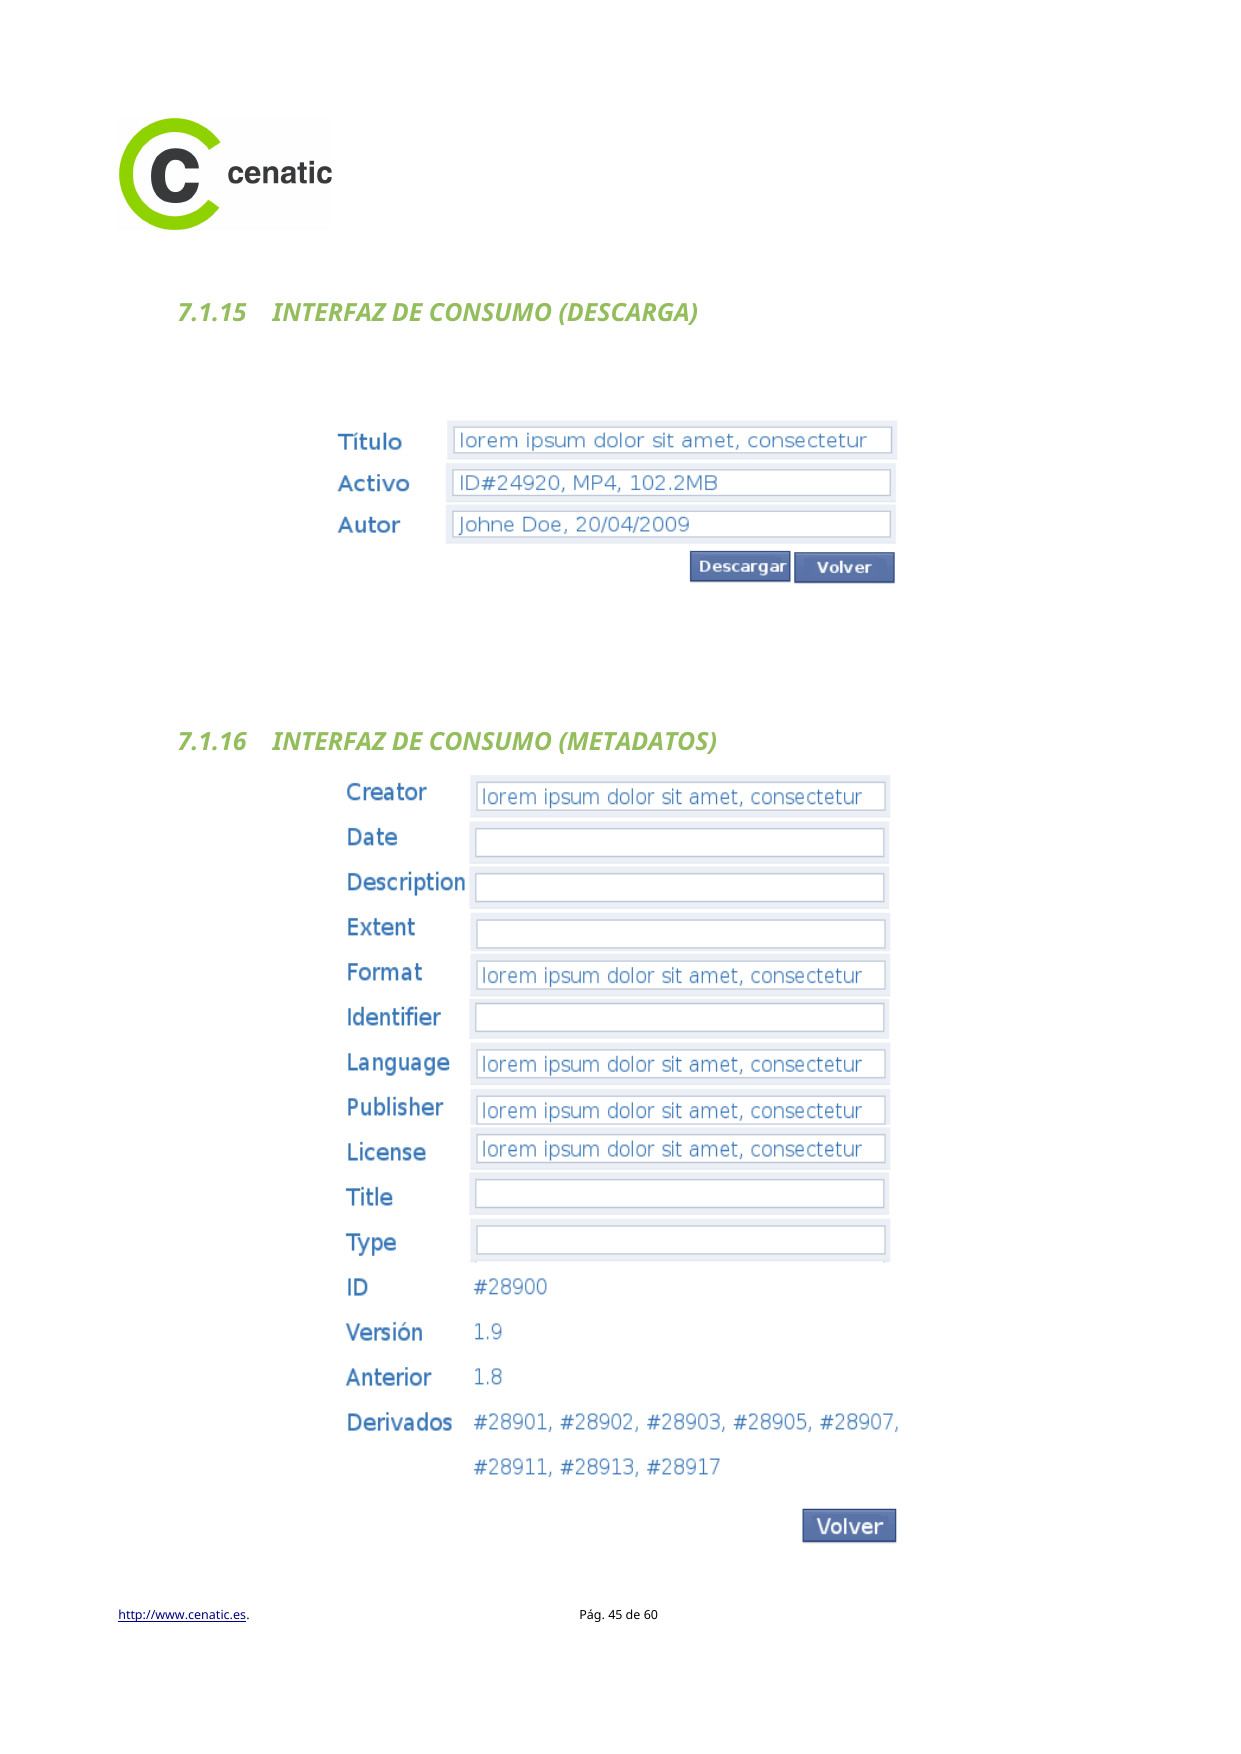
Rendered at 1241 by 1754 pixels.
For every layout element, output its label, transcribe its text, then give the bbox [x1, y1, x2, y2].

picture [324, 412, 905, 595]
subtitle INTERFAZ DE CONSUMO (DESCARGA) [118, 294, 1122, 329]
subtitle INTERFAZ DE CONSUMO (METADATOS) [118, 723, 1122, 757]
picture [119, 118, 332, 230]
picture [333, 758, 907, 1558]
